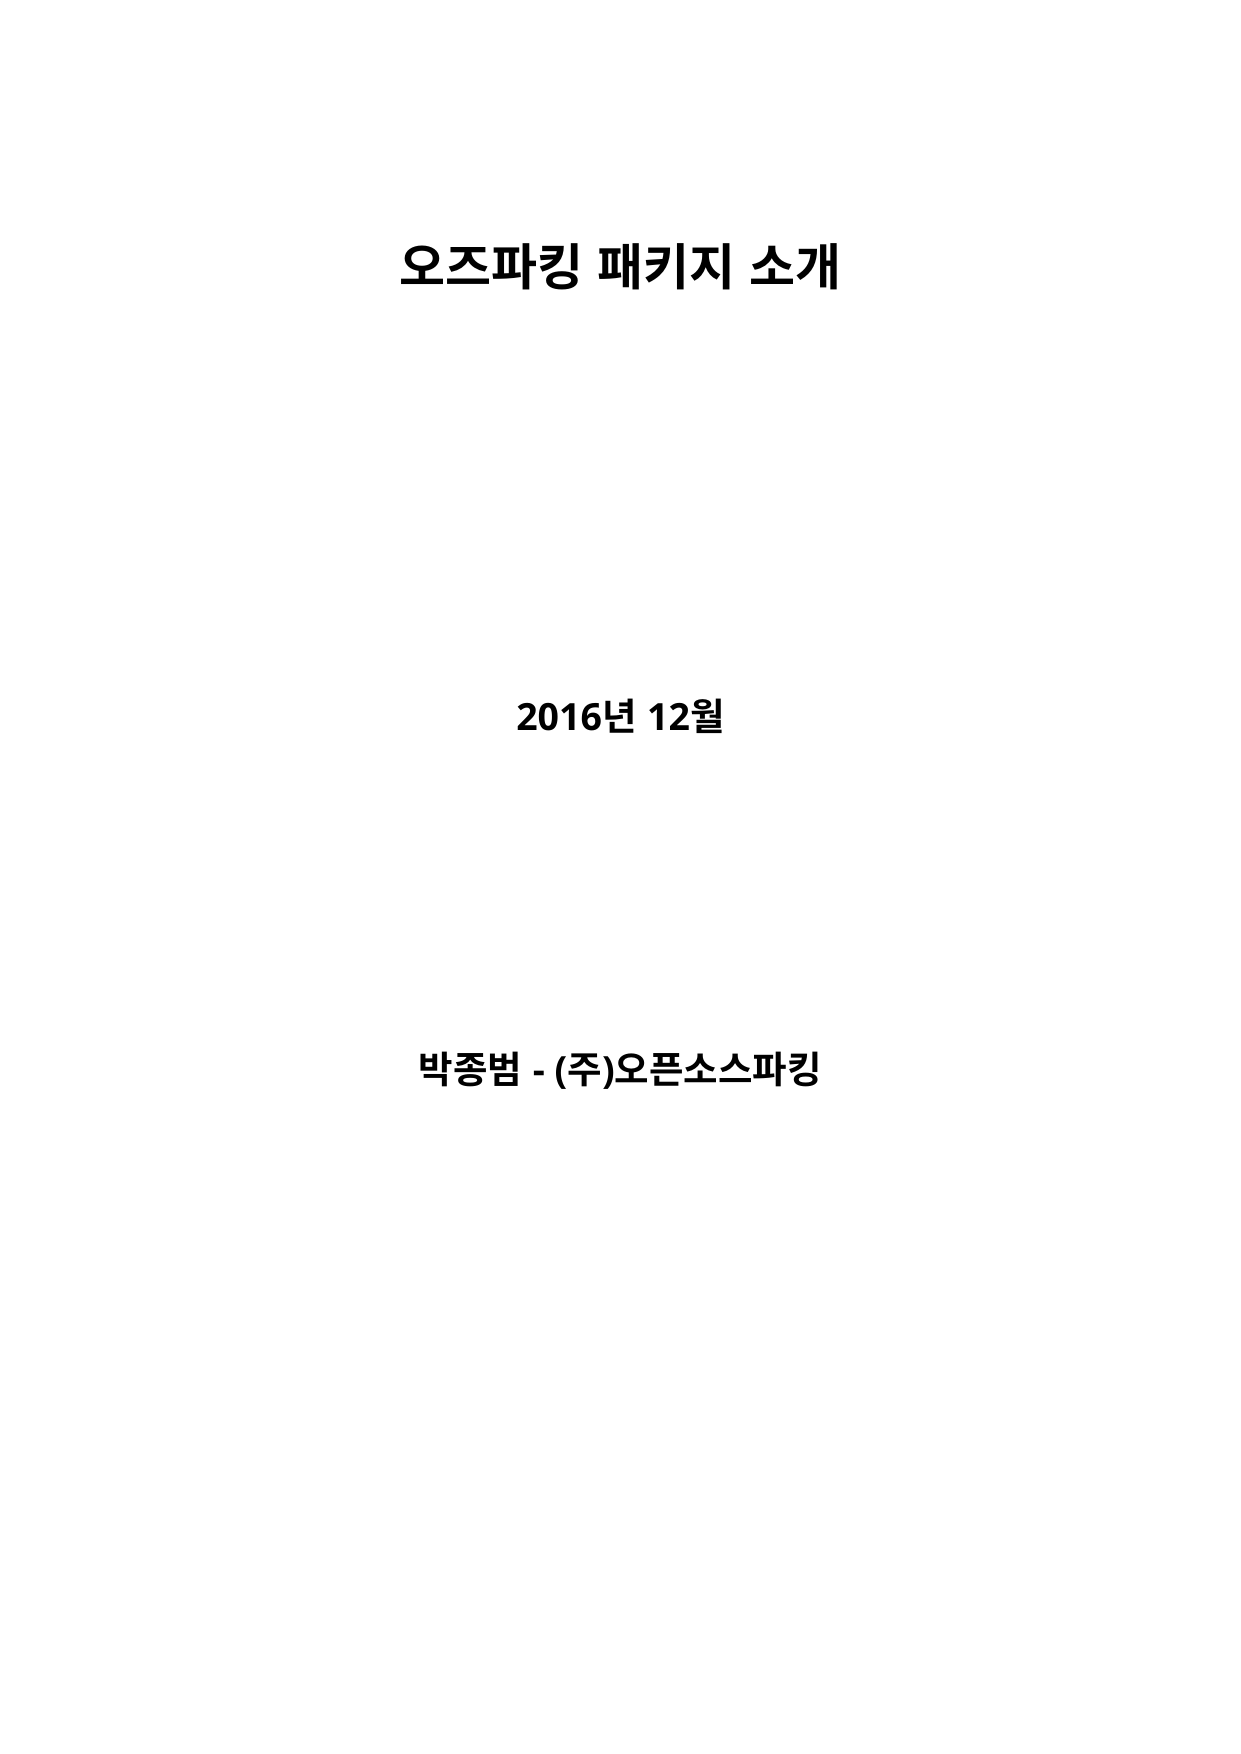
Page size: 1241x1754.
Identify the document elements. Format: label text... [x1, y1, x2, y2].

text 오즈파킹 패키지 소개 [106, 227, 1134, 299]
text 2016년 12월 [106, 687, 1134, 741]
text 박종범 - (주)오픈소스파킹 [106, 1040, 1134, 1095]
